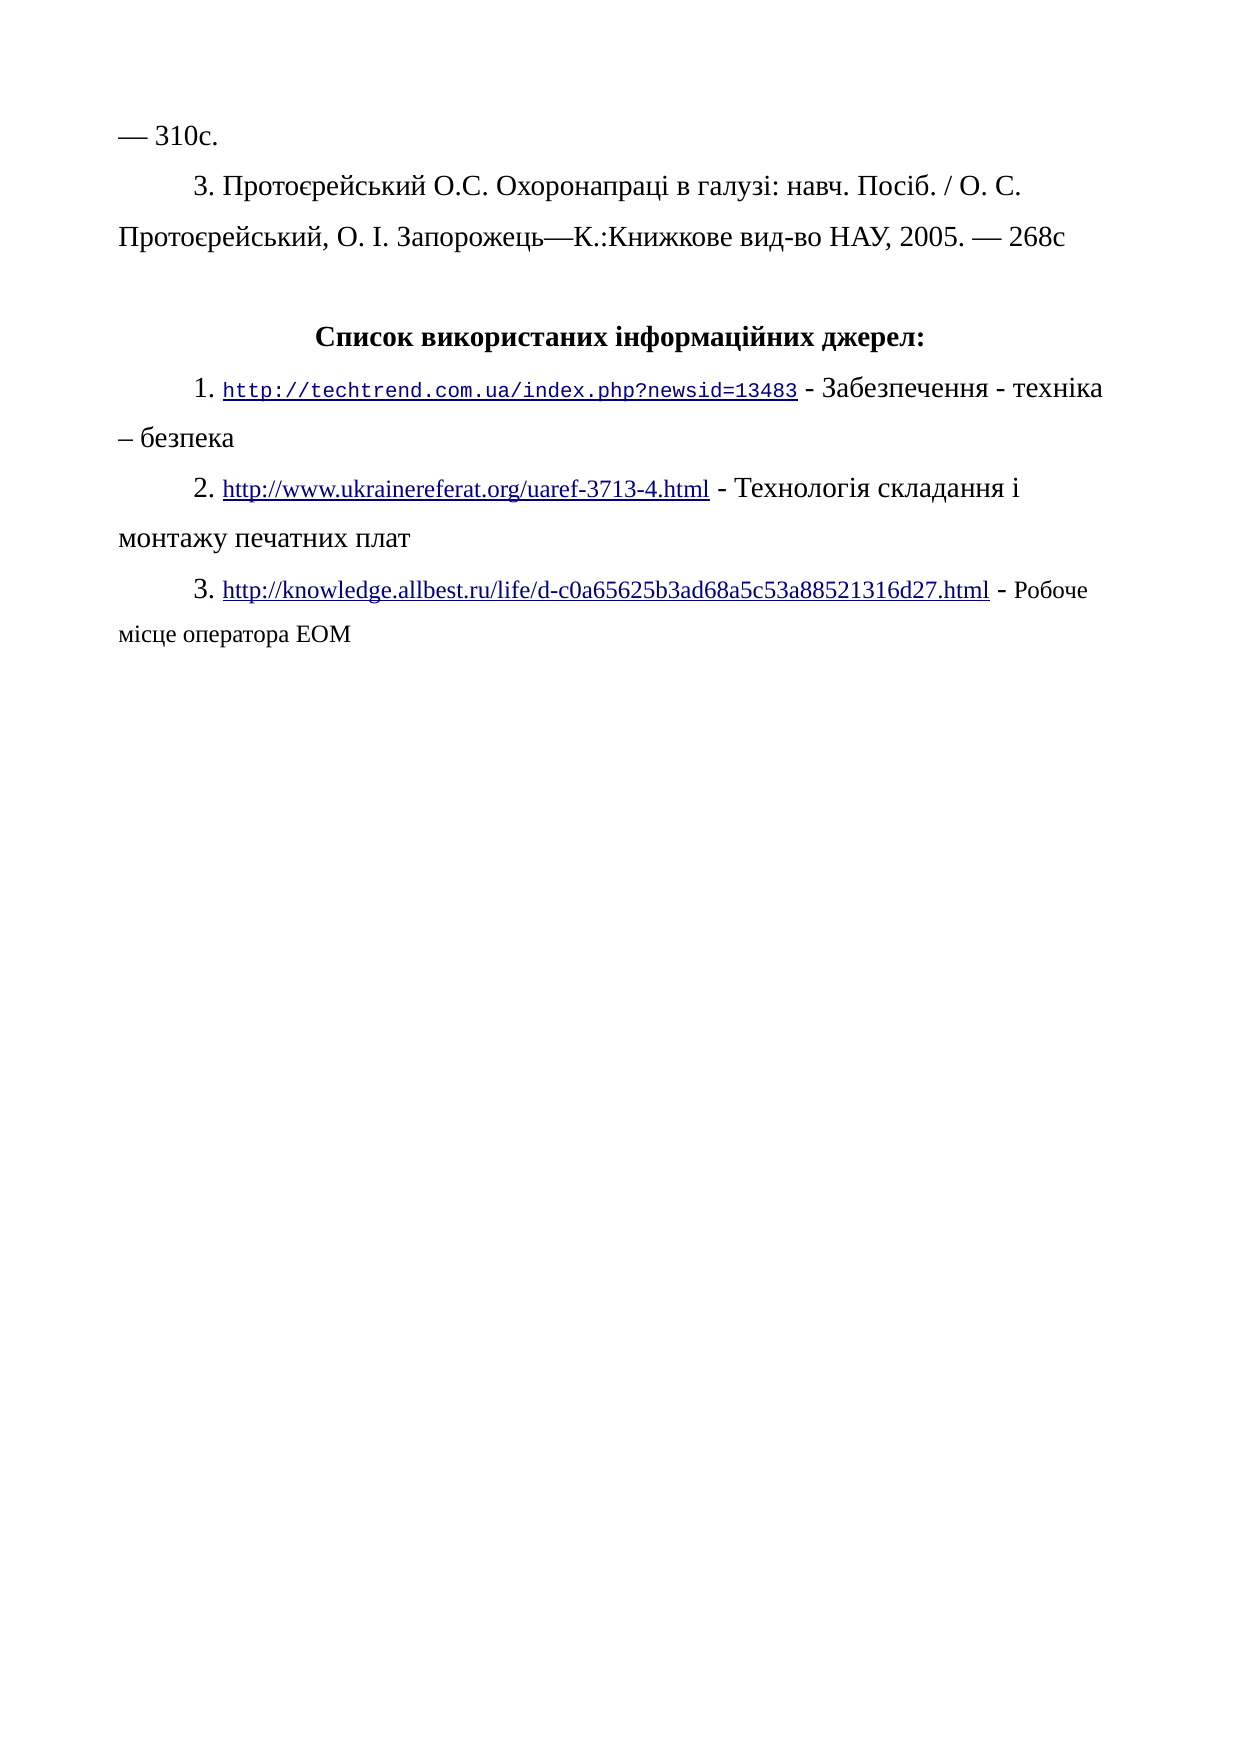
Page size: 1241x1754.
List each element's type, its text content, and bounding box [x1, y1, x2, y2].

text 2. http://www.ukrainereferat.org/uaref-3713-4.html - Технологія складання і монтажу печатних плат [118, 470, 1122, 554]
text 3. Протоєрейський О.С. Охоронапраці в галузі: навч. Посіб. / О. С. Протоєрейський, О. І. Запорожець—К.:Книжкове вид-во НАУ, 2005. — 268с [118, 168, 1122, 252]
text 3. http://knowledge.allbest.ru/life/d-c0a65625b3ad68a5c53a88521316d27.html - Робоче місце оператора ЕОМ [118, 571, 1122, 648]
text 1. http://techtrend.com.ua/index.php?newsid=13483 - Забезпечення - техніка – безпека [118, 370, 1122, 453]
text Список використаних інформаційних джерел: [118, 319, 1122, 353]
text — 310с. [118, 118, 1122, 152]
